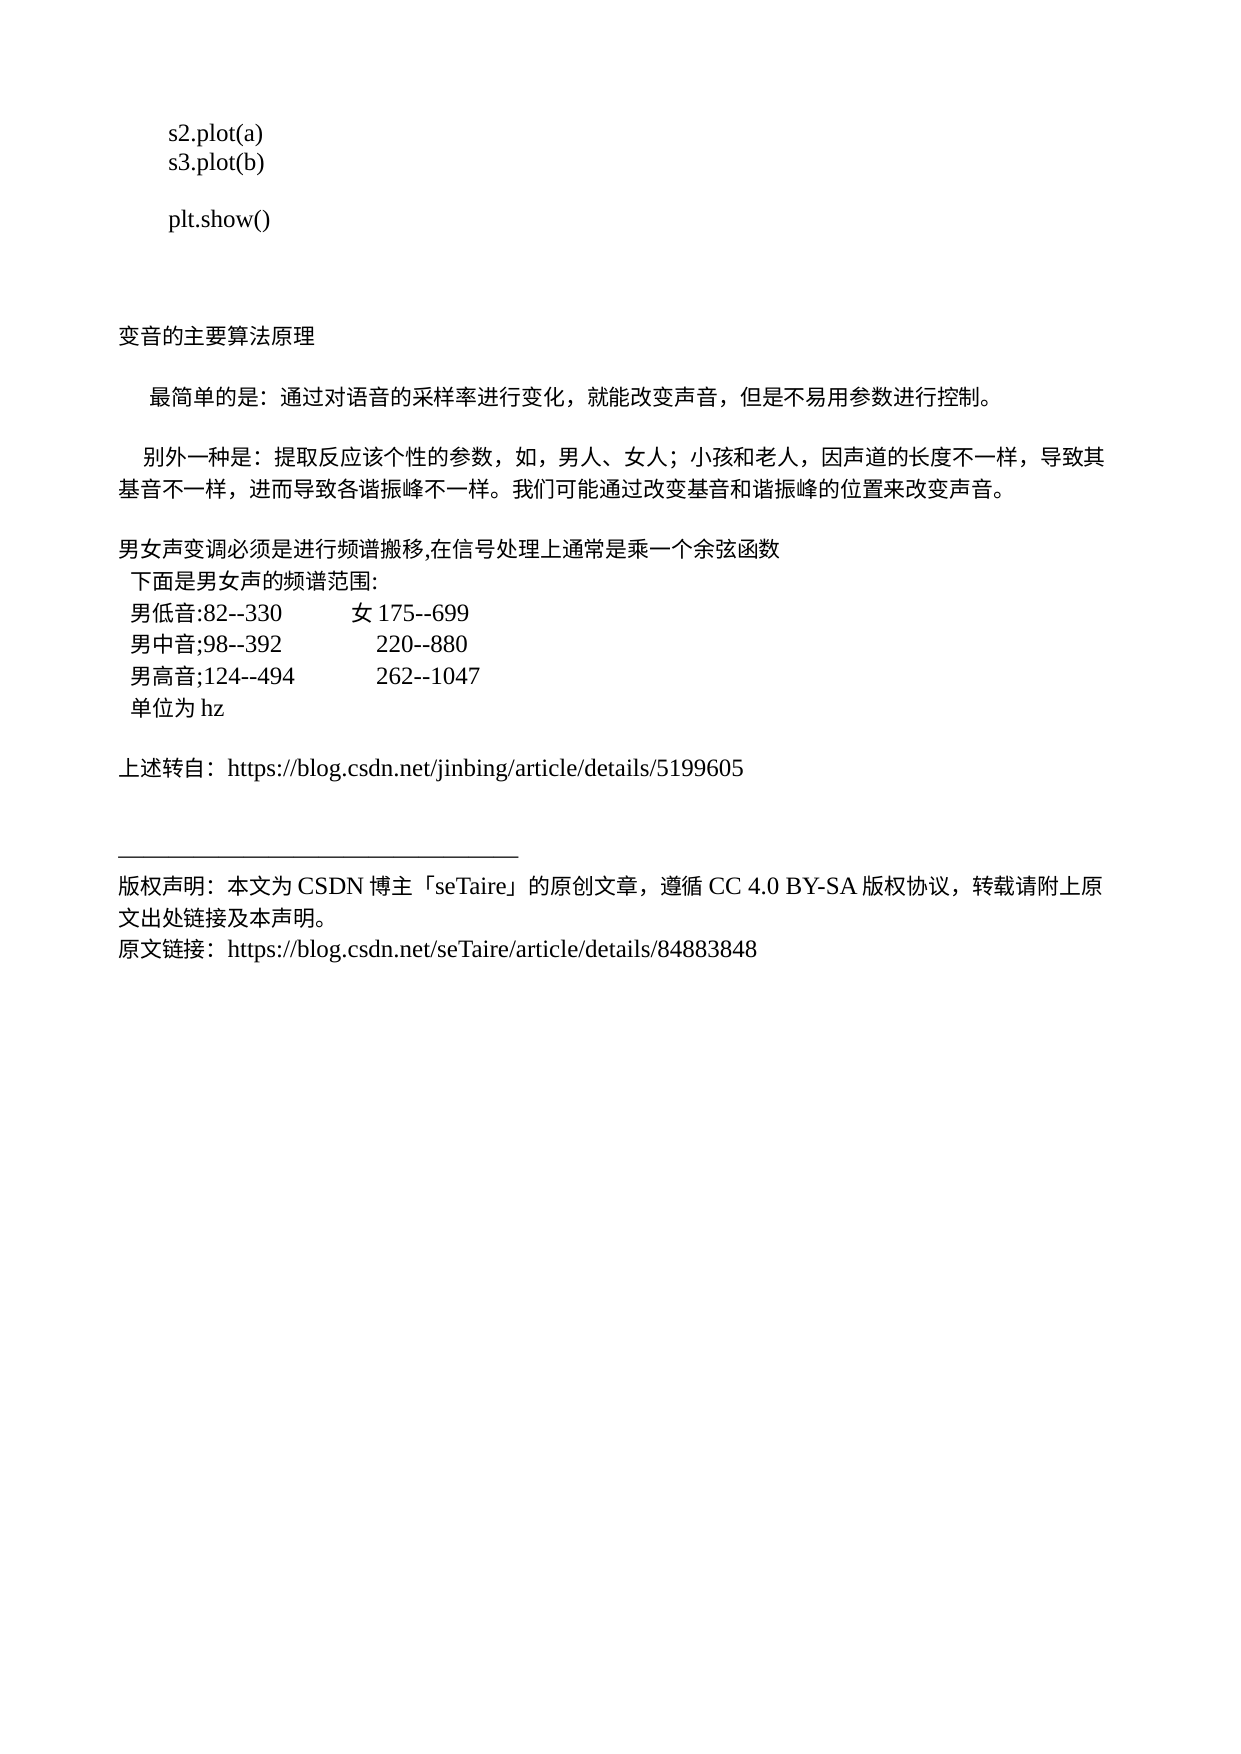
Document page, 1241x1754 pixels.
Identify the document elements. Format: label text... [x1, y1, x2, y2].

text 男高音;124--494 262--1047 [118, 659, 1122, 691]
text 别外一种是：提取反应该个性的参数，如，男人、女人；小孩和老人，因声道的长度不一样，导致其基音不一样，进而导致各谐振峰不一样。我们可能通过改变基音和谐振峰的位置来改变声音。 [118, 440, 1122, 503]
text 单位为hz [118, 691, 1122, 722]
text 男低音:82--330 女175--699 [118, 596, 1122, 627]
text ———————————————— [118, 840, 1122, 869]
text 变音的主要算法原理 [118, 319, 1122, 351]
text plt.show() [118, 204, 1122, 233]
text 最简单的是：通过对语音的采样率进行变化，就能改变声音，但是不易用参数进行控制。 [118, 380, 1122, 411]
text 上述转自：https://blog.csdn.net/jinbing/article/details/5199605 [118, 751, 1122, 783]
text 原文链接：https://blog.csdn.net/seTaire/article/details/84883848 [118, 932, 1122, 964]
text s2.plot(a) [118, 118, 1122, 147]
text 男女声变调必须是进行频谱搬移,在信号处理上通常是乘一个余弦函数 [118, 532, 1122, 564]
text s3.plot(b) [118, 147, 1122, 176]
text 男中音;98--392 220--880 [118, 627, 1122, 659]
text 下面是男女声的频谱范围: [118, 564, 1122, 596]
text 版权声明：本文为CSDN博主「seTaire」的原创文章，遵循 CC 4.0 BY-SA 版权协议，转载请附上原文出处链接及本声明。 [118, 869, 1122, 932]
